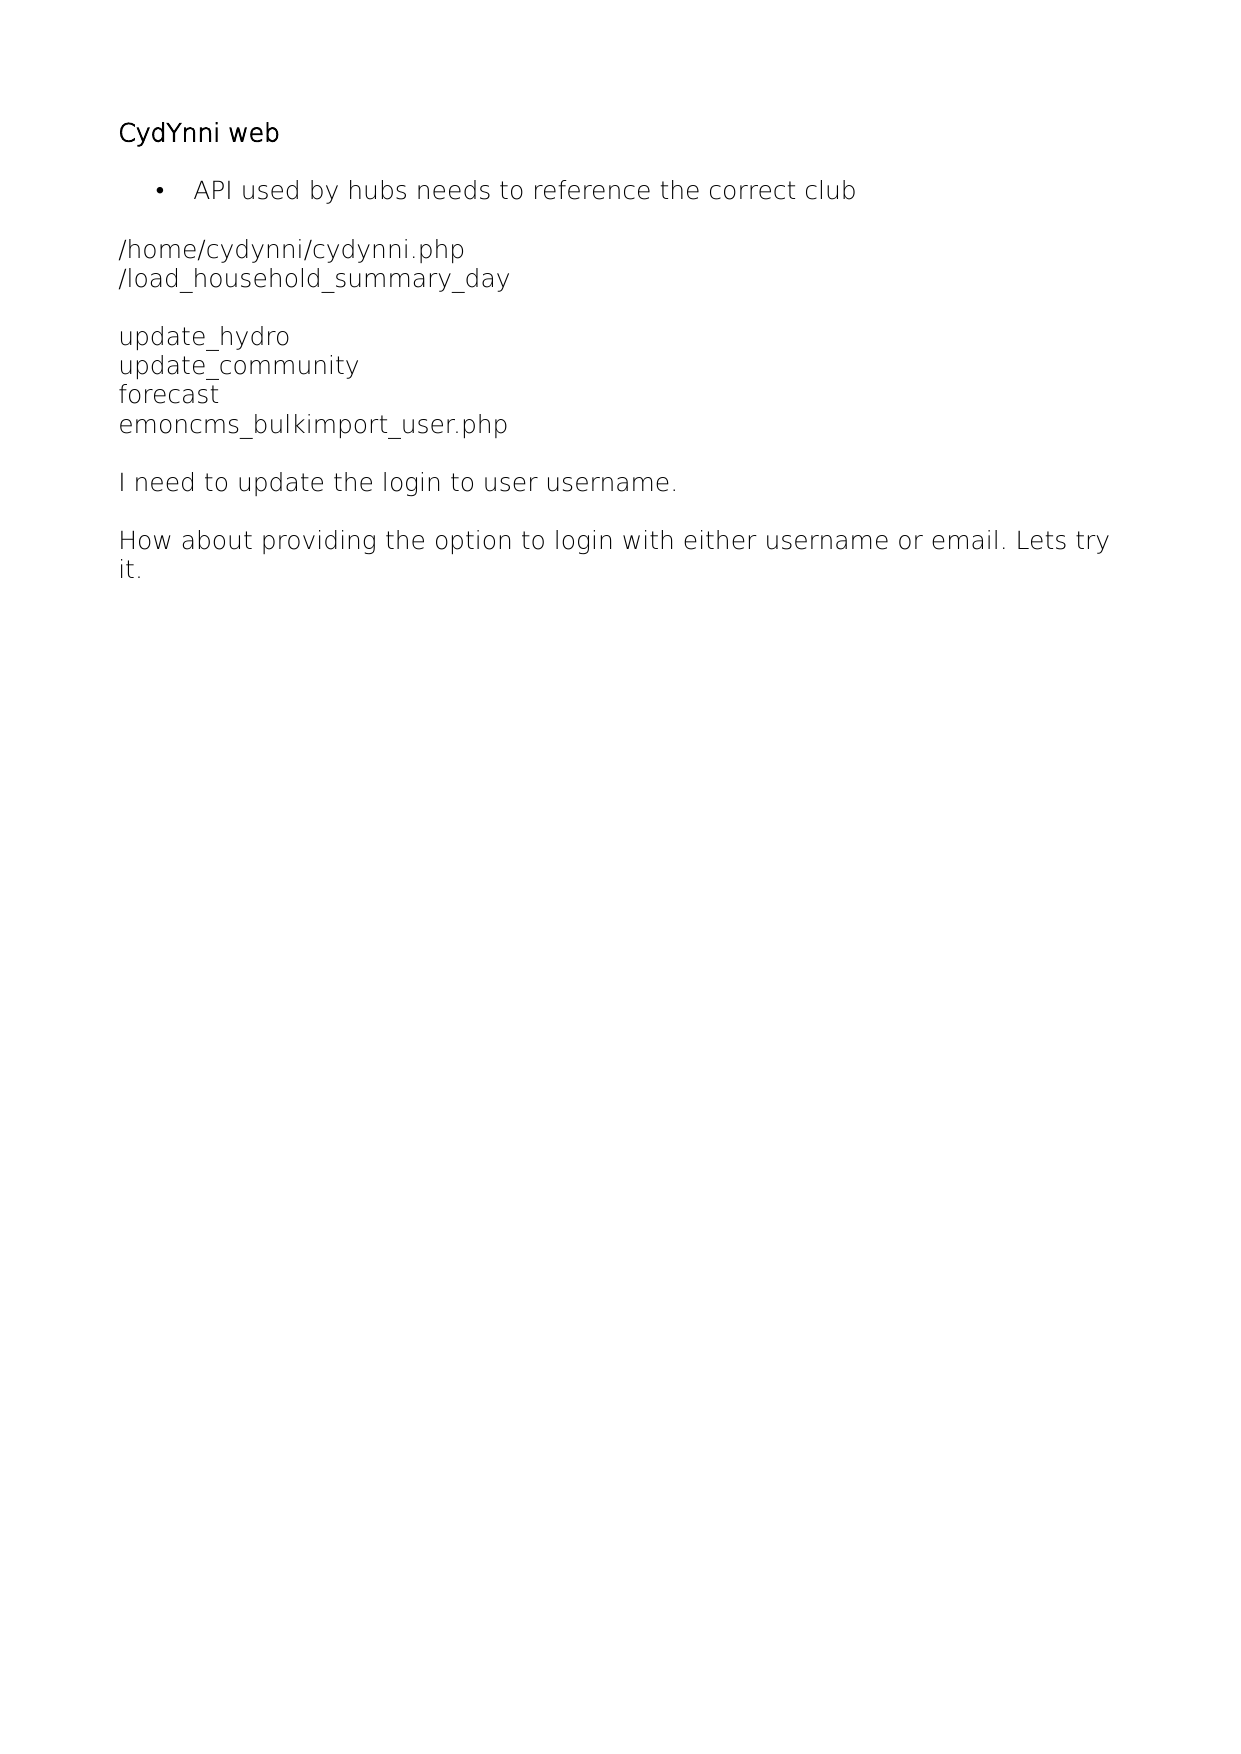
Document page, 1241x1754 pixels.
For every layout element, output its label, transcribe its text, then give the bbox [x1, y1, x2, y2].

text How about providing the option to login with either username or email. Lets try it. [118, 526, 1122, 585]
text I need to update the login to user username. [118, 468, 1122, 497]
list API used by hubs needs to reference the correct club [156, 176, 1122, 206]
text emoncms_bulkimport_user.php [118, 410, 1122, 439]
text update_hydro [118, 322, 1122, 351]
text CydYnni web [118, 118, 1122, 147]
text /load_household_summary_day [118, 264, 1122, 293]
text /home/cydynni/cydynni.php [118, 235, 1122, 264]
text update_community [118, 351, 1122, 381]
text forecast [118, 381, 1122, 410]
